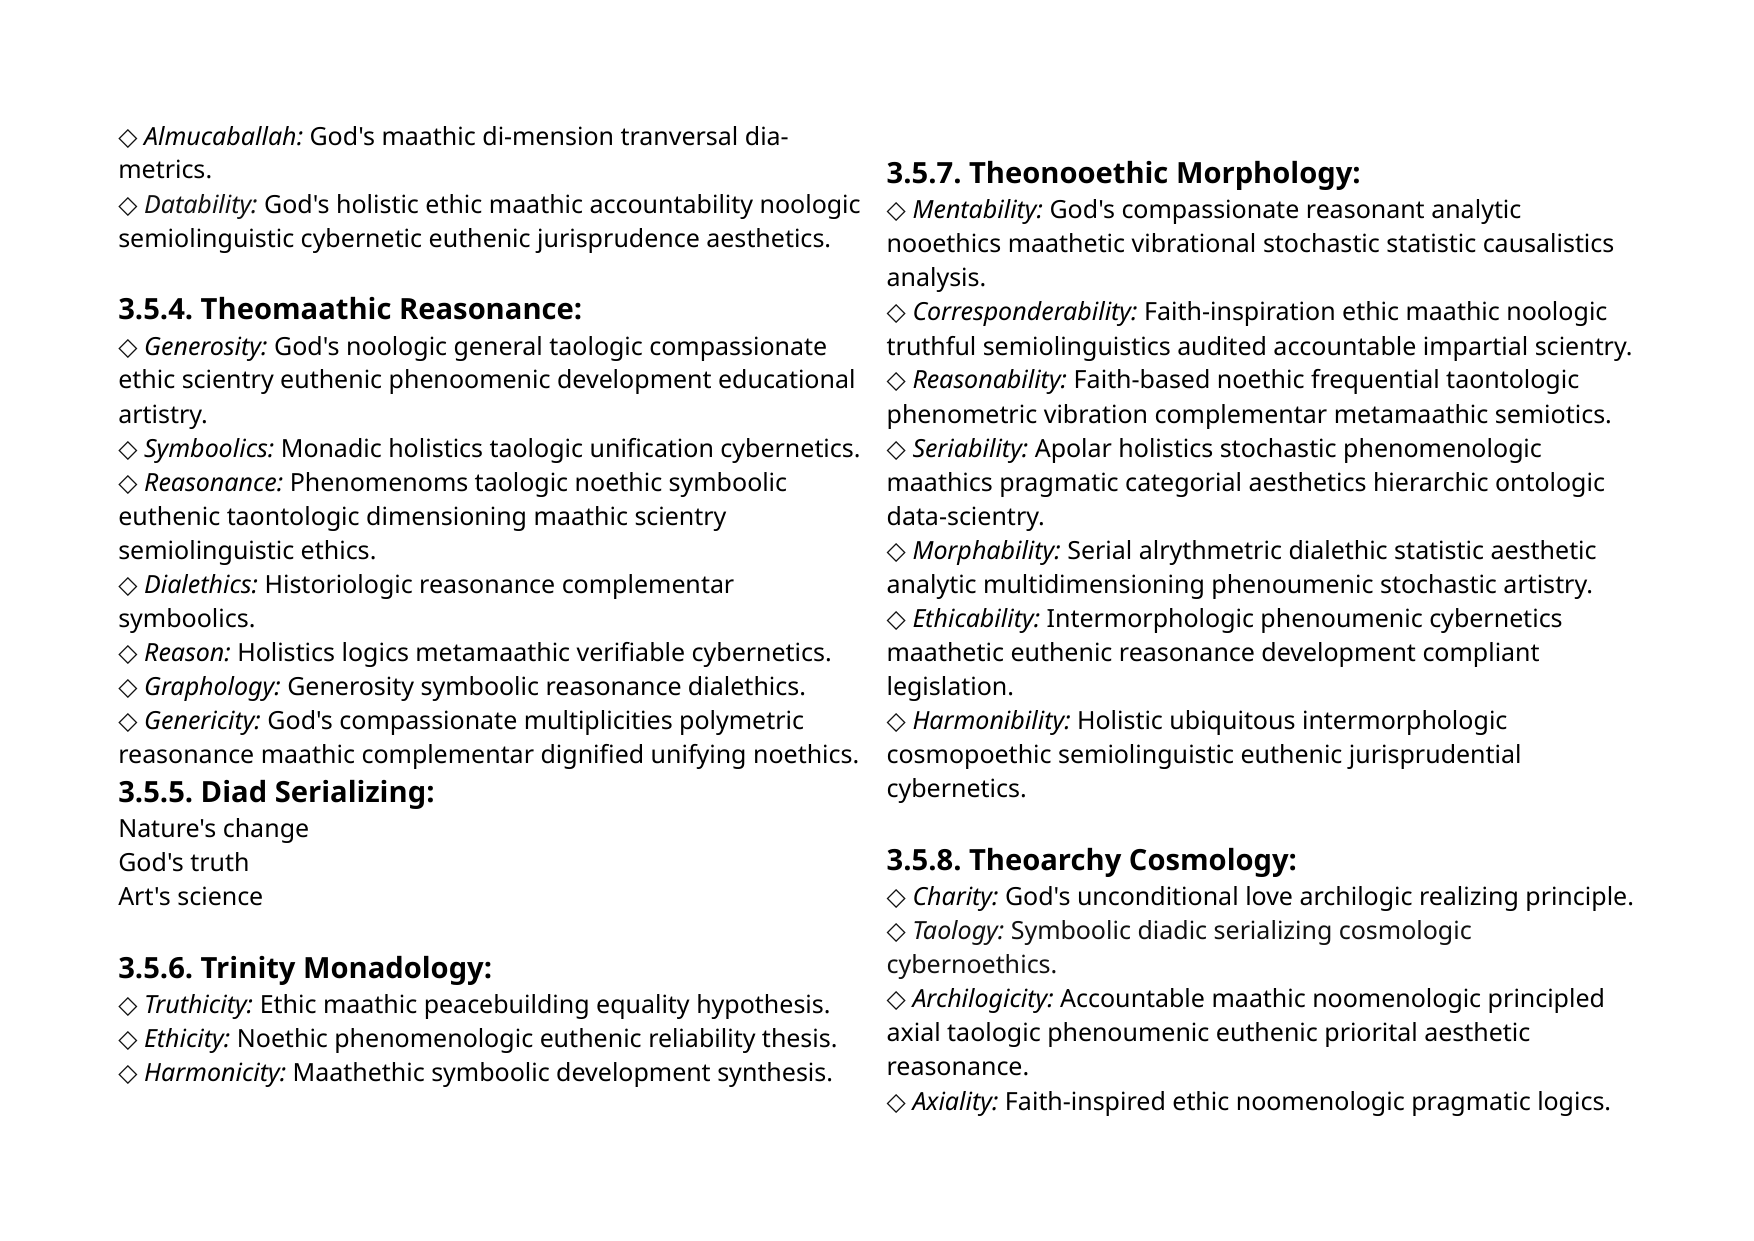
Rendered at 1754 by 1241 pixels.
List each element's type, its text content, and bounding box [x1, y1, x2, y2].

text ◇ Datability: God's holistic ethic maathic accountability noologic semiolinguistic cybernetic euthenic jurisprudence aesthetics. [118, 186, 877, 254]
text ◇ Seriability: Apolar holistics stochastic phenomenologic maathics pragmatic categorial aesthetics hierarchic ontologic data-scientry. [886, 430, 1636, 532]
text ◇ Archilogicity: Accountable maathic noomenologic principled axial taologic phenoumenic euthenic priorital aesthetic reasonance. [886, 981, 1636, 1083]
text ◇ Ethicability: Intermorphologic phenoumenic cybernetics maathetic euthenic reasonance development compliant legislation. [886, 601, 1636, 703]
text ◇ Generosity: God's noologic general taologic compassionate ethic scientry euthenic phenoomenic development educational artistry. [118, 328, 877, 430]
text ◇ Almucaballah: God's maathic di-mension tranversal dia-metrics. [118, 118, 877, 186]
text ◇ Graphology: Generosity symboolic reasonance dialethics. [118, 669, 877, 703]
text ◇ Corresponderability: Faith-inspiration ethic maathic noologic truthful semiolinguistics audited accountable impartial scientry. [886, 294, 1636, 362]
text 3.5.6. Trinity Monadology: [118, 947, 877, 987]
text ◇ Dialethics: Historiologic reasonance complementar symboolics. [118, 567, 877, 635]
text ◇ Reason: Holistics logics metamaathic verifiable cybernetics. [118, 635, 877, 669]
text 3.5.7. Theonooethic Morphology: [886, 152, 1636, 192]
text God's truth [118, 845, 877, 879]
text ◇ Genericity: God's compassionate multiplicities polymetric reasonance maathic complementar dignified unifying noethics. [118, 703, 877, 771]
text ◇ Harmonicity: Maathethic symboolic development synthesis. [118, 1055, 877, 1089]
text ◇ Axiality: Faith-inspired ethic noomenologic pragmatic logics. [886, 1083, 1636, 1117]
text ◇ Taology: Symboolic diadic serializing cosmologic cybernoethics. [886, 913, 1636, 981]
text ◇ Reasonance: Phenomenoms taologic noethic symboolic euthenic taontologic dimensioning maathic scientry semiolinguistic ethics. [118, 464, 877, 567]
text Art's science [118, 879, 877, 913]
text ◇ Truthicity: Ethic maathic peacebuilding equality hypothesis. [118, 987, 877, 1021]
text ◇ Reasonability: Faith-based noethic frequential taontologic phenometric vibration complementar metamaathic semiotics. [886, 362, 1636, 430]
text Nature's change [118, 811, 877, 845]
text 3.5.5. Diad Serializing: [118, 771, 877, 811]
text 3.5.4. Theomaathic Reasonance: [118, 288, 877, 328]
text ◇ Symboolics: Monadic holistics taologic unification cybernetics. [118, 430, 877, 464]
text ◇ Ethicity: Noethic phenomenologic euthenic reliability thesis. [118, 1021, 877, 1055]
text ◇ Mentability: God's compassionate reasonant analytic nooethics maathetic vibrational stochastic statistic causalistics analysis. [886, 192, 1636, 294]
text ◇ Harmonibility: Holistic ubiquitous intermorphologic cosmopoethic semiolinguistic euthenic jurisprudential cybernetics. [886, 703, 1636, 805]
text ◇ Morphability: Serial alrythmetric dialethic statistic aesthetic analytic multidimensioning phenoumenic stochastic artistry. [886, 532, 1636, 601]
text 3.5.8. Theoarchy Cosmology: [886, 839, 1636, 879]
text ◇ Charity: God's unconditional love archilogic realizing principle. [886, 879, 1636, 913]
